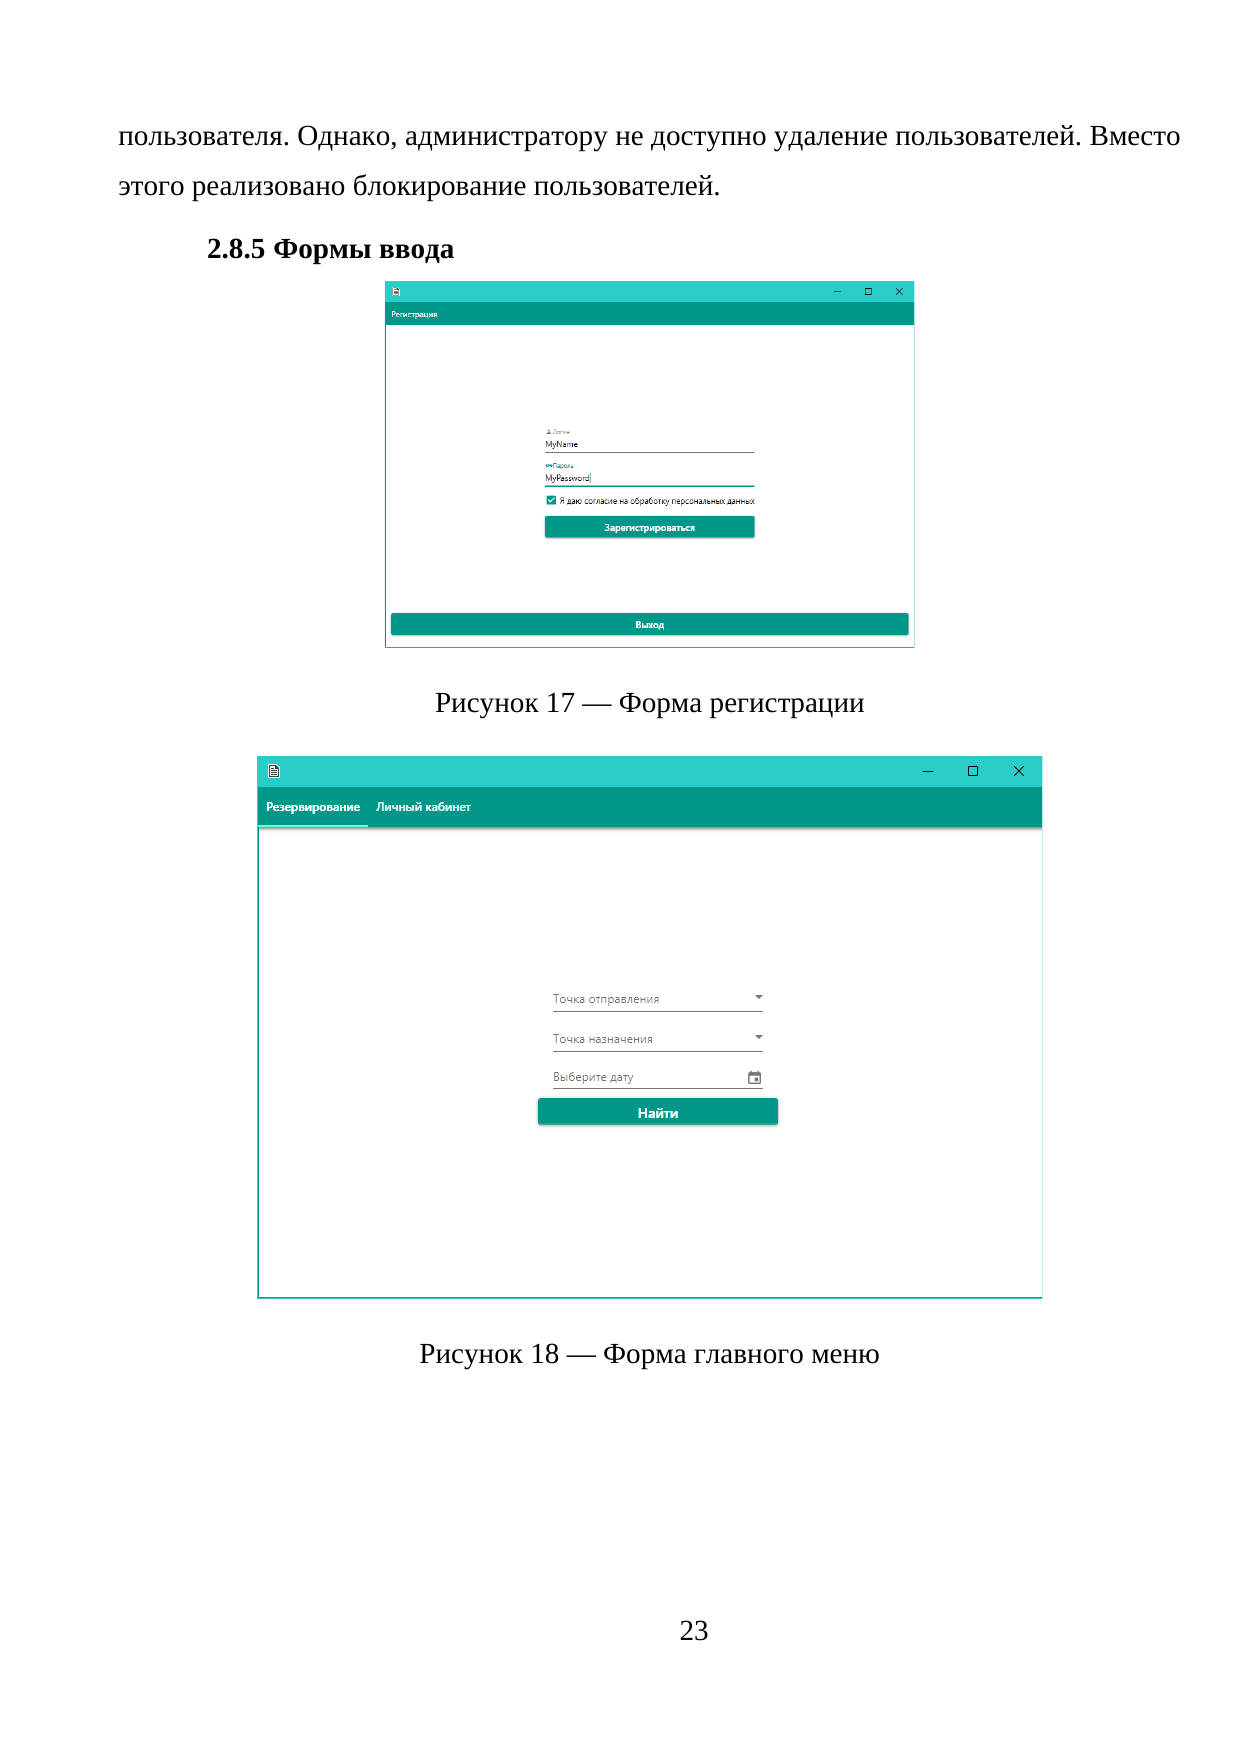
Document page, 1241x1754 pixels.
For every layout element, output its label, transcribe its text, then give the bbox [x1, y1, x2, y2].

text пользователя. Однако, администратору не доступно удаление пользователей. Вместо этого реализовано блокирование пользователей. [118, 118, 1181, 202]
text Рисунок 17 ― Форма регистрации [118, 685, 1181, 719]
list Формы ввода [118, 231, 1181, 265]
picture [257, 756, 1043, 1299]
picture [384, 281, 915, 648]
text Рисунок 18 ― Форма главного меню [118, 1336, 1181, 1370]
